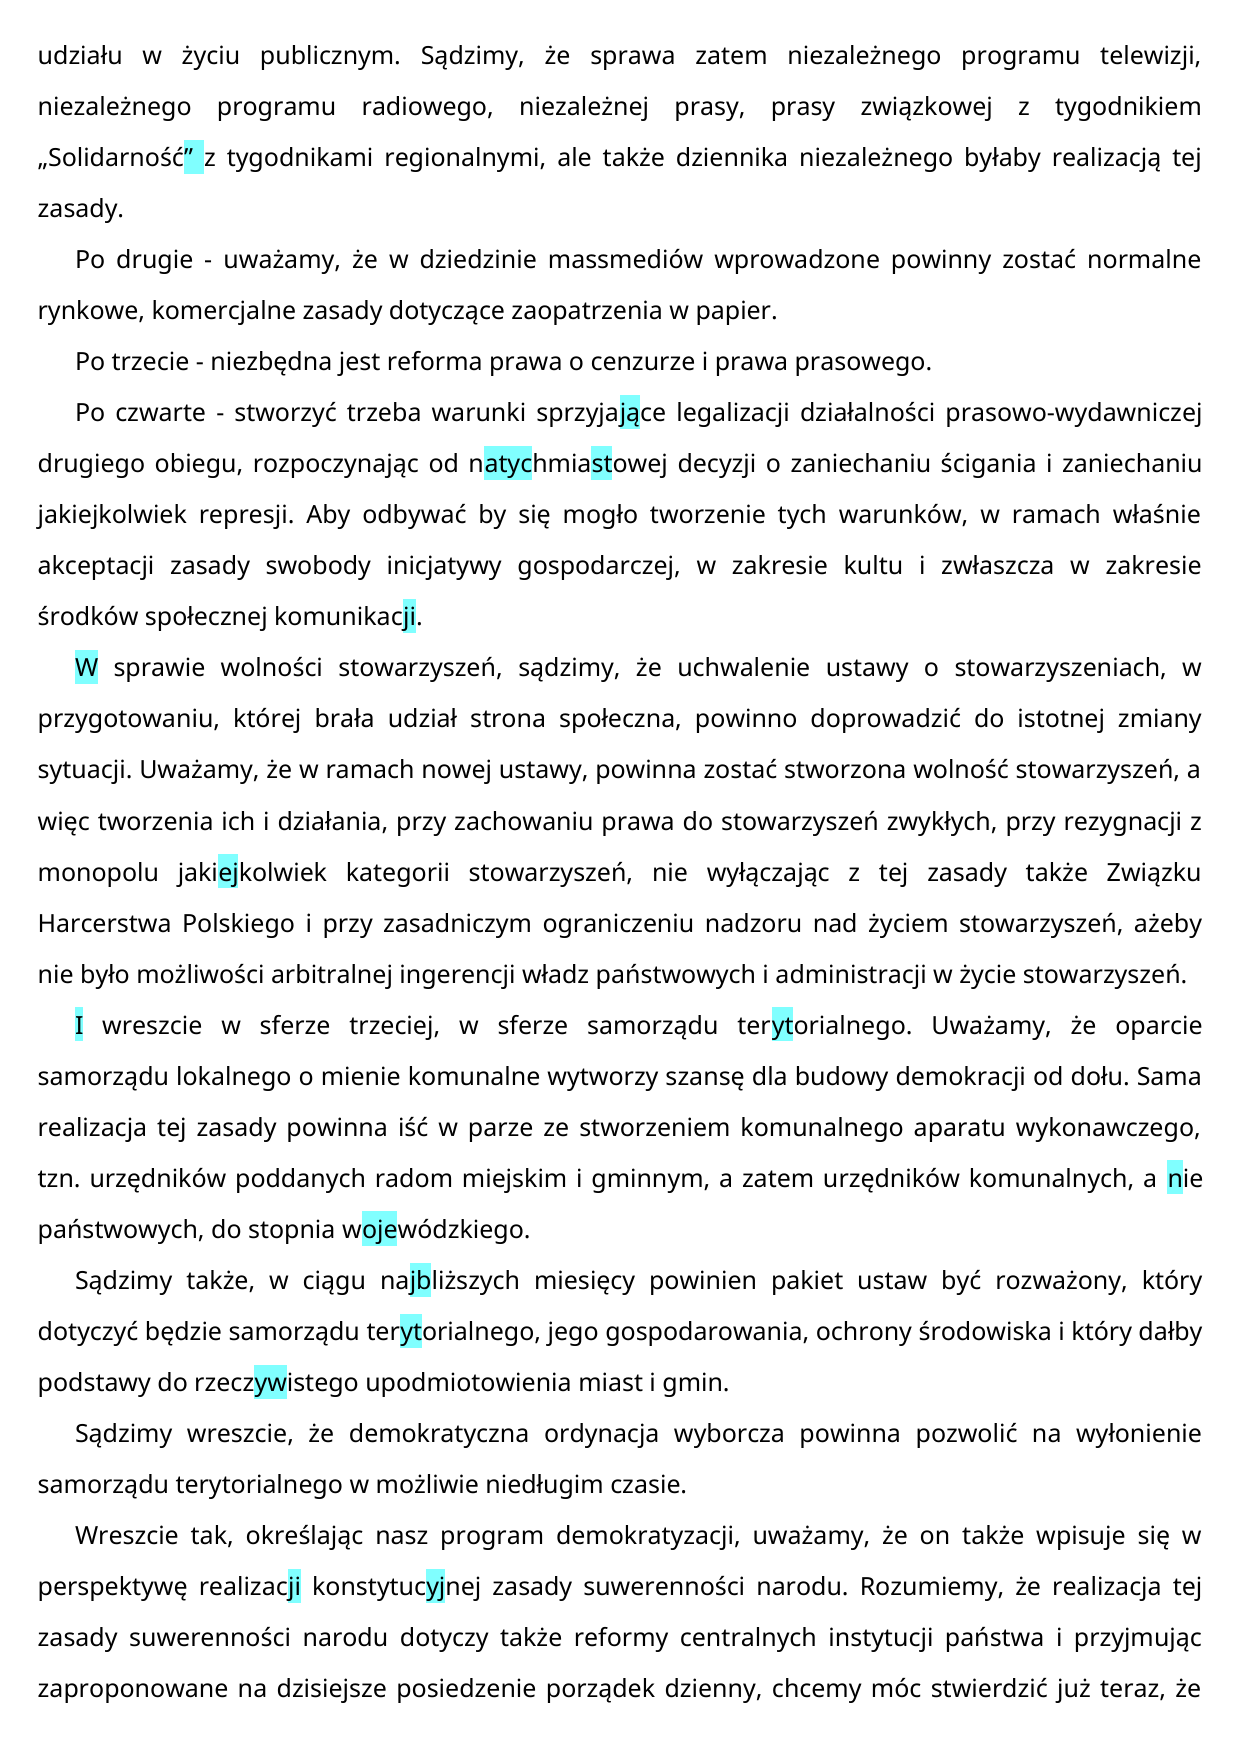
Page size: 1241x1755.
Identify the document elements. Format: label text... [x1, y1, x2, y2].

text I wreszcie w sferze trzeciej, w sferze samorządu terytorialnego. Uważamy, że oparcie samorządu lokalnego o mienie komunalne wytworzy szansę dla budowy demokracji od dołu. Sama realizacja tej zasady powinna iść w parze ze stworzeniem komunalnego aparatu wykonawczego, tzn. urzędników poddanych radom miejskim i gminnym, a zatem urzędników komunalnych, a nie państwowych, do stopnia wojewódzkiego. [37, 1007, 1203, 1246]
text Po trzecie - niezbędna jest reforma prawa o cenzurze i prawa prasowego. [37, 344, 1203, 378]
text Po drugie - uważamy, że w dziedzinie massmediów wprowadzone powinny zostać normalne rynkowe, komercjalne zasady dotyczące zaopatrzenia w papier. [37, 242, 1203, 327]
text Wreszcie tak, określając nasz program demokratyzacji, uważamy, że on także wpisuje się w perspektywę realizacji konstytucyjnej zasady suwerenności narodu. Rozumiemy, że realizacja tej zasady suwerenności narodu dotyczy także reformy centralnych instytucji państwa i przyjmując zaproponowane na dzisiejsze posiedzenie porządek dzienny, chcemy móc stwierdzić już teraz, że [37, 1518, 1203, 1705]
text Po czwarte - stworzyć trzeba warunki sprzyjające legalizacji działalności prasowo-wydawniczej drugiego obiegu, rozpoczynając od natychmiastowej decyzji o zaniechaniu ścigania i zaniechaniu jakiejkolwiek represji. Aby odbywać by się mogło tworzenie tych warunków, w ramach właśnie akceptacji zasady swobody inicjatywy gospodarczej, w zakresie kultu i zwłaszcza w zakresie środków społecznej komunikacji. [37, 395, 1203, 633]
text W sprawie wolności stowarzyszeń, sądzimy, że uchwalenie ustawy o stowarzyszeniach, w przygotowaniu, której brała udział strona społeczna, powinno doprowadzić do istotnej zmiany sytuacji. Uważamy, że w ramach nowej ustawy, powinna zostać stworzona wolność stowarzyszeń, a więc tworzenia ich i działania, przy zachowaniu prawa do stowarzyszeń zwykłych, przy rezygnacji z monopolu jakiejkolwiek kategorii stowarzyszeń, nie wyłączając z tej zasady także Związku Harcerstwa Polskiego i przy zasadniczym ograniczeniu nadzoru nad życiem stowarzyszeń, ażeby nie było możliwości arbitralnej ingerencji władz państwowych i administracji w życie stowarzyszeń. [37, 650, 1203, 990]
text udziału w życiu publicznym. Sądzimy, że sprawa zatem niezależnego programu telewizji, niezależnego programu radiowego, niezależnej prasy, prasy związkowej z tygodnikiem „Solidarność” z tygodnikami regionalnymi, ale także dziennika niezależnego byłaby realizacją tej zasady. [37, 37, 1203, 225]
text Sądzimy wreszcie, że demokratyczna ordynacja wyborcza powinna pozwolić na wyłonienie samorządu terytorialnego w możliwie niedługim czasie. [37, 1416, 1203, 1501]
text Sądzimy także, w ciągu najbliższych miesięcy powinien pakiet ustaw być rozważony, który dotyczyć będzie samorządu terytorialnego, jego gospodarowania, ochrony środowiska i który dałby podstawy do rzeczywistego upodmiotowienia miast i gmin. [37, 1262, 1203, 1399]
